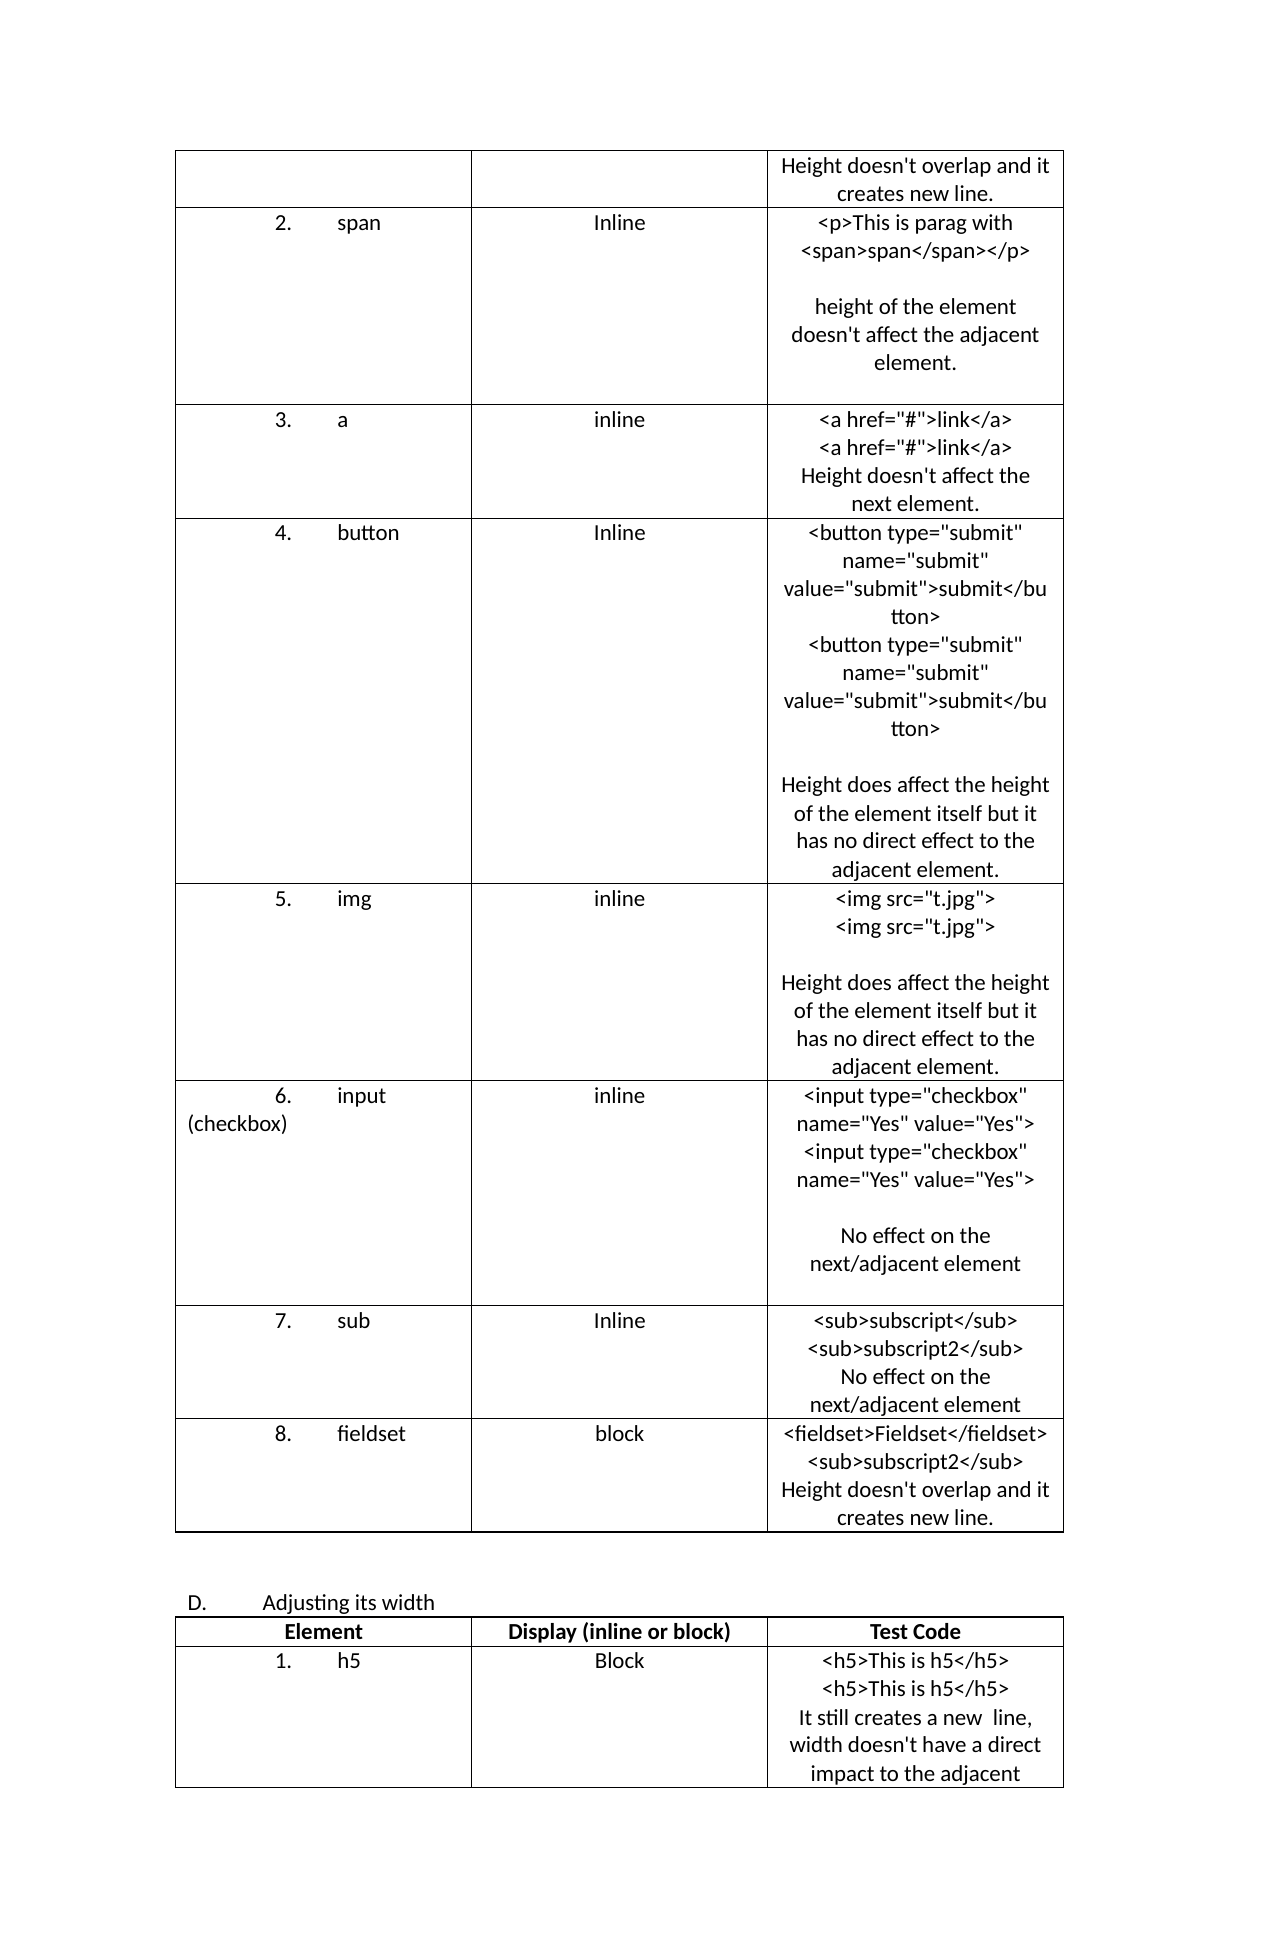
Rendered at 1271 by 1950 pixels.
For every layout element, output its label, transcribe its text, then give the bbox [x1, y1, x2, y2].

table_cell input (checkbox) [176, 1081, 471, 1305]
table_cell fieldset [176, 1419, 471, 1531]
table_cell inline [472, 1081, 767, 1305]
table_cell Block [472, 1647, 767, 1787]
table_cell inline [472, 405, 767, 517]
table_cell Inline [472, 1306, 767, 1418]
table_cell Inline [472, 519, 767, 883]
table_header Element [176, 1618, 471, 1646]
table_cell <fieldset>Fieldset</fieldset> <sub>subscript2</sub> Height doesn't overlap and it creates new line. [768, 1419, 1063, 1531]
table_cell img [176, 884, 471, 1080]
table_header Display (inline or block) [472, 1618, 767, 1646]
table_cell a [176, 405, 471, 517]
table_cell <input type="checkbox" name="Yes" value="Yes"> <input type="checkbox" name="Yes" value="Yes"> No effect on the next/adjacent element [768, 1081, 1063, 1305]
table_cell [176, 151, 471, 207]
table_cell <a href="#">link</a> <a href="#">link</a> Height doesn't affect the next element. [768, 405, 1063, 517]
table_cell <button type="submit" name="submit" value="submit">submit</button> <button type="submit" name="submit" value="submit">submit</button> Height does affect the height of the element itself but it has no direct effect to the adjacent element. [768, 519, 1063, 883]
table_cell span [176, 208, 471, 404]
table_cell [472, 151, 767, 207]
list Adjusting its width [187, 1588, 1083, 1616]
table_cell Inline [472, 208, 767, 404]
table_cell Height doesn't overlap and it creates new line. [768, 151, 1063, 207]
table_header Test Code [768, 1618, 1063, 1646]
table_cell sub [176, 1306, 471, 1418]
table_cell block [472, 1419, 767, 1531]
table_cell <h5>This is h5</h5> <h5>This is h5</h5> It still creates a new line, width doesn't have a direct impact to the adjacent [768, 1647, 1063, 1787]
table_cell button [176, 519, 471, 883]
table_cell h5 [176, 1647, 471, 1787]
table_cell <sub>subscript</sub> <sub>subscript2</sub> No effect on the next/adjacent element [768, 1306, 1063, 1418]
table_cell <p>This is parag with <span>span</span></p> height of the element doesn't affect the adjacent element. [768, 208, 1063, 404]
table_cell <img src="t.jpg"> <img src="t.jpg"> Height does affect the height of the element itself but it has no direct effect to the adjacent element. [768, 884, 1063, 1080]
table_cell inline [472, 884, 767, 1080]
